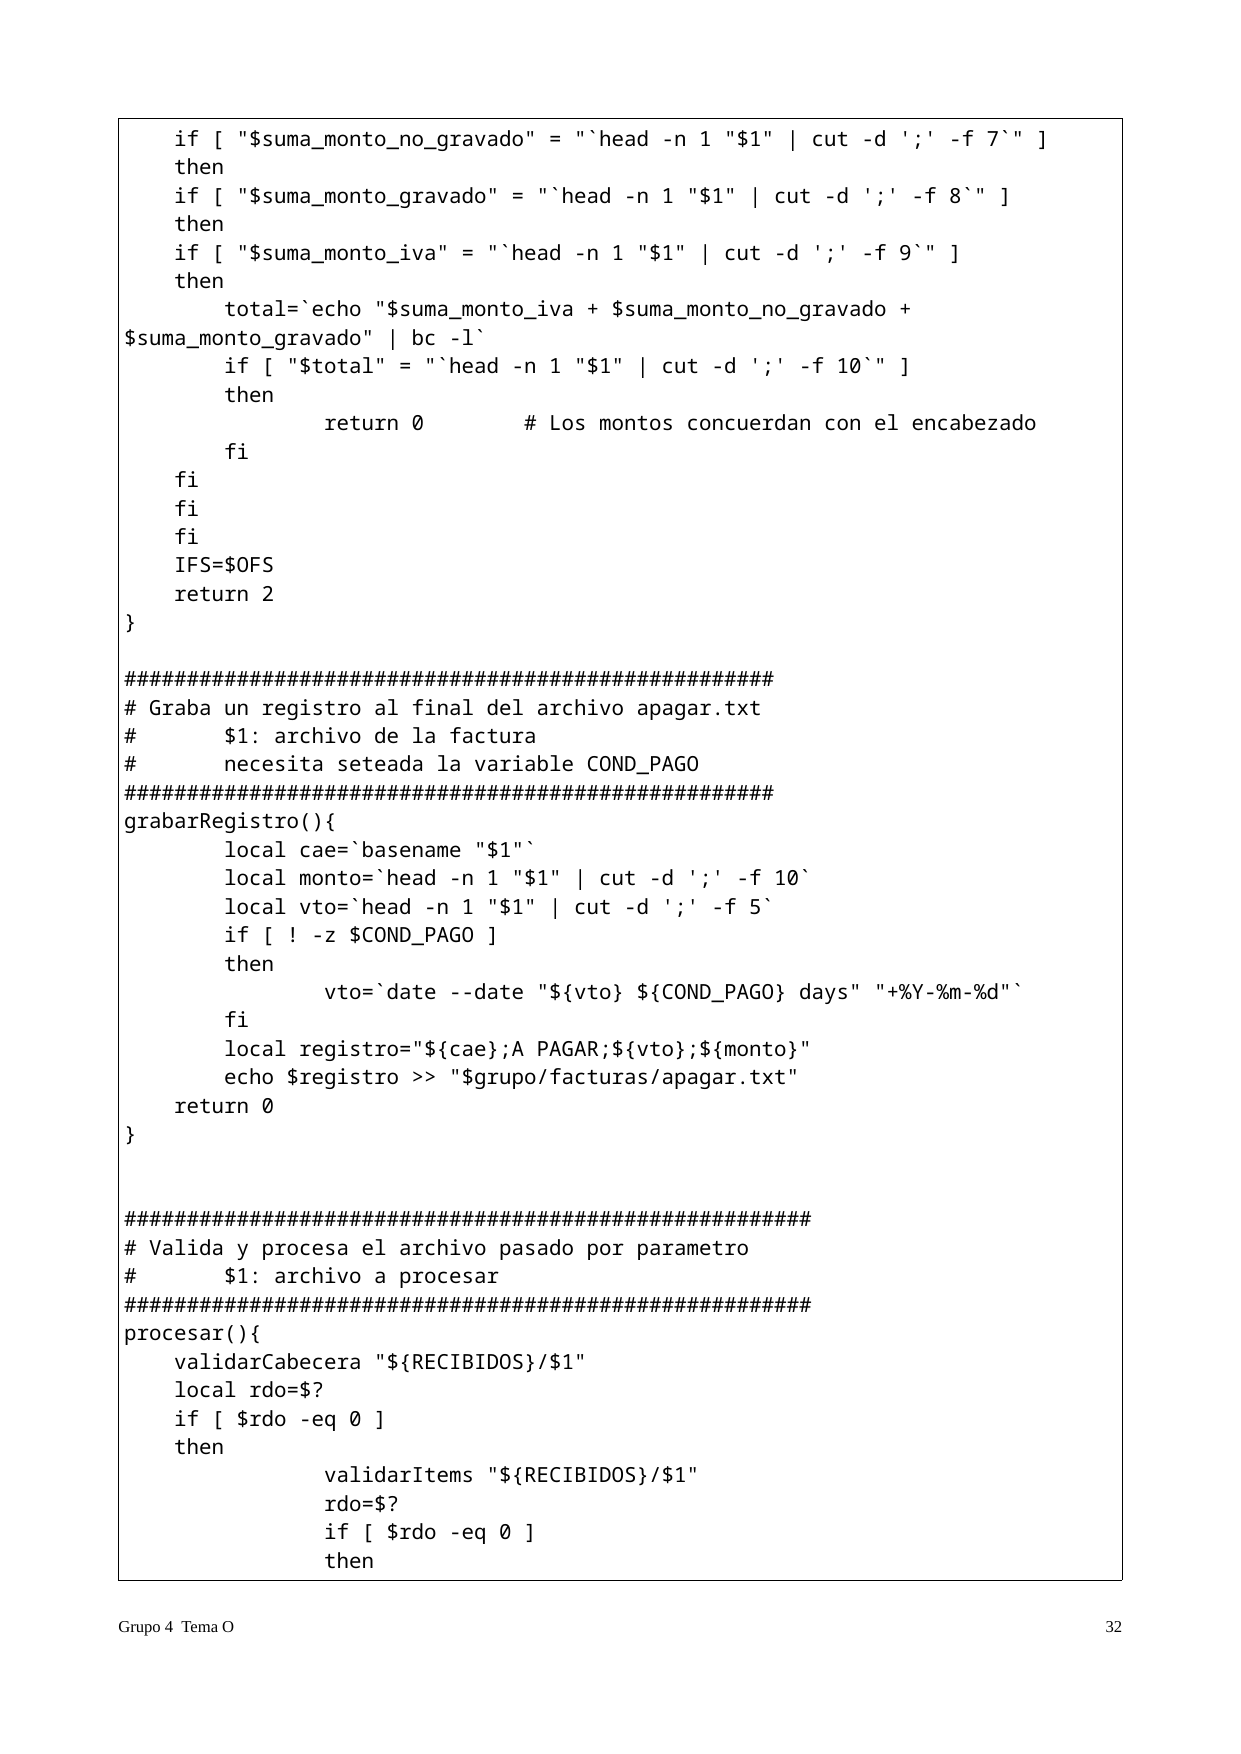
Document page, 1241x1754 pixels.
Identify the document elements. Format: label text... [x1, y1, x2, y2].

table_header if [ "$suma_monto_no_gravado" = "`head -n 1 "$1" | cut -d ';' -f 7`" ] then if [ "$suma_monto_gravado" = "`head -n 1 "$1" | cut -d ';' -f 8`" ] then if [ "$suma_monto_iva" = "`head -n 1 "$1" | cut -d ';' -f 9`" ] then total=`echo "$suma_monto_iva + $suma_monto_no_gravado + $suma_monto_gravado" | bc -l` if [ "$total" = "`head -n 1 "$1" | cut -d ';' -f 10`" ] then return 0 # Los montos concuerdan con el encabezado fi fi fi fi IFS=$OFS return 2 } #################################################### # Graba un registro al final del archivo apagar.txt # $1: archivo de la factura # necesita seteada la variable COND_PAGO #################################################### grabarRegistro(){ local cae=`basename "$1"` local monto=`head -n 1 "$1" | cut -d ';' -f 10` local vto=`head -n 1 "$1" | cut -d ';' -f 5` if [ ! -z $COND_PAGO ] then vto=`date --date "${vto} ${COND_PAGO} days" "+%Y-%m-%d"` fi local registro="${cae};A PAGAR;${vto};${monto}" echo $registro >> "$grupo/facturas/apagar.txt" return 0 } ####################################################### # Valida y procesa el archivo pasado por parametro # $1: archivo a procesar ####################################################### procesar(){ validarCabecera "${RECIBIDOS}/$1" local rdo=$? if [ $rdo -eq 0 ] then validarItems "${RECIBIDOS}/$1" rdo=$? if [ $rdo -eq 0 ] then [119, 119, 1122, 1580]
